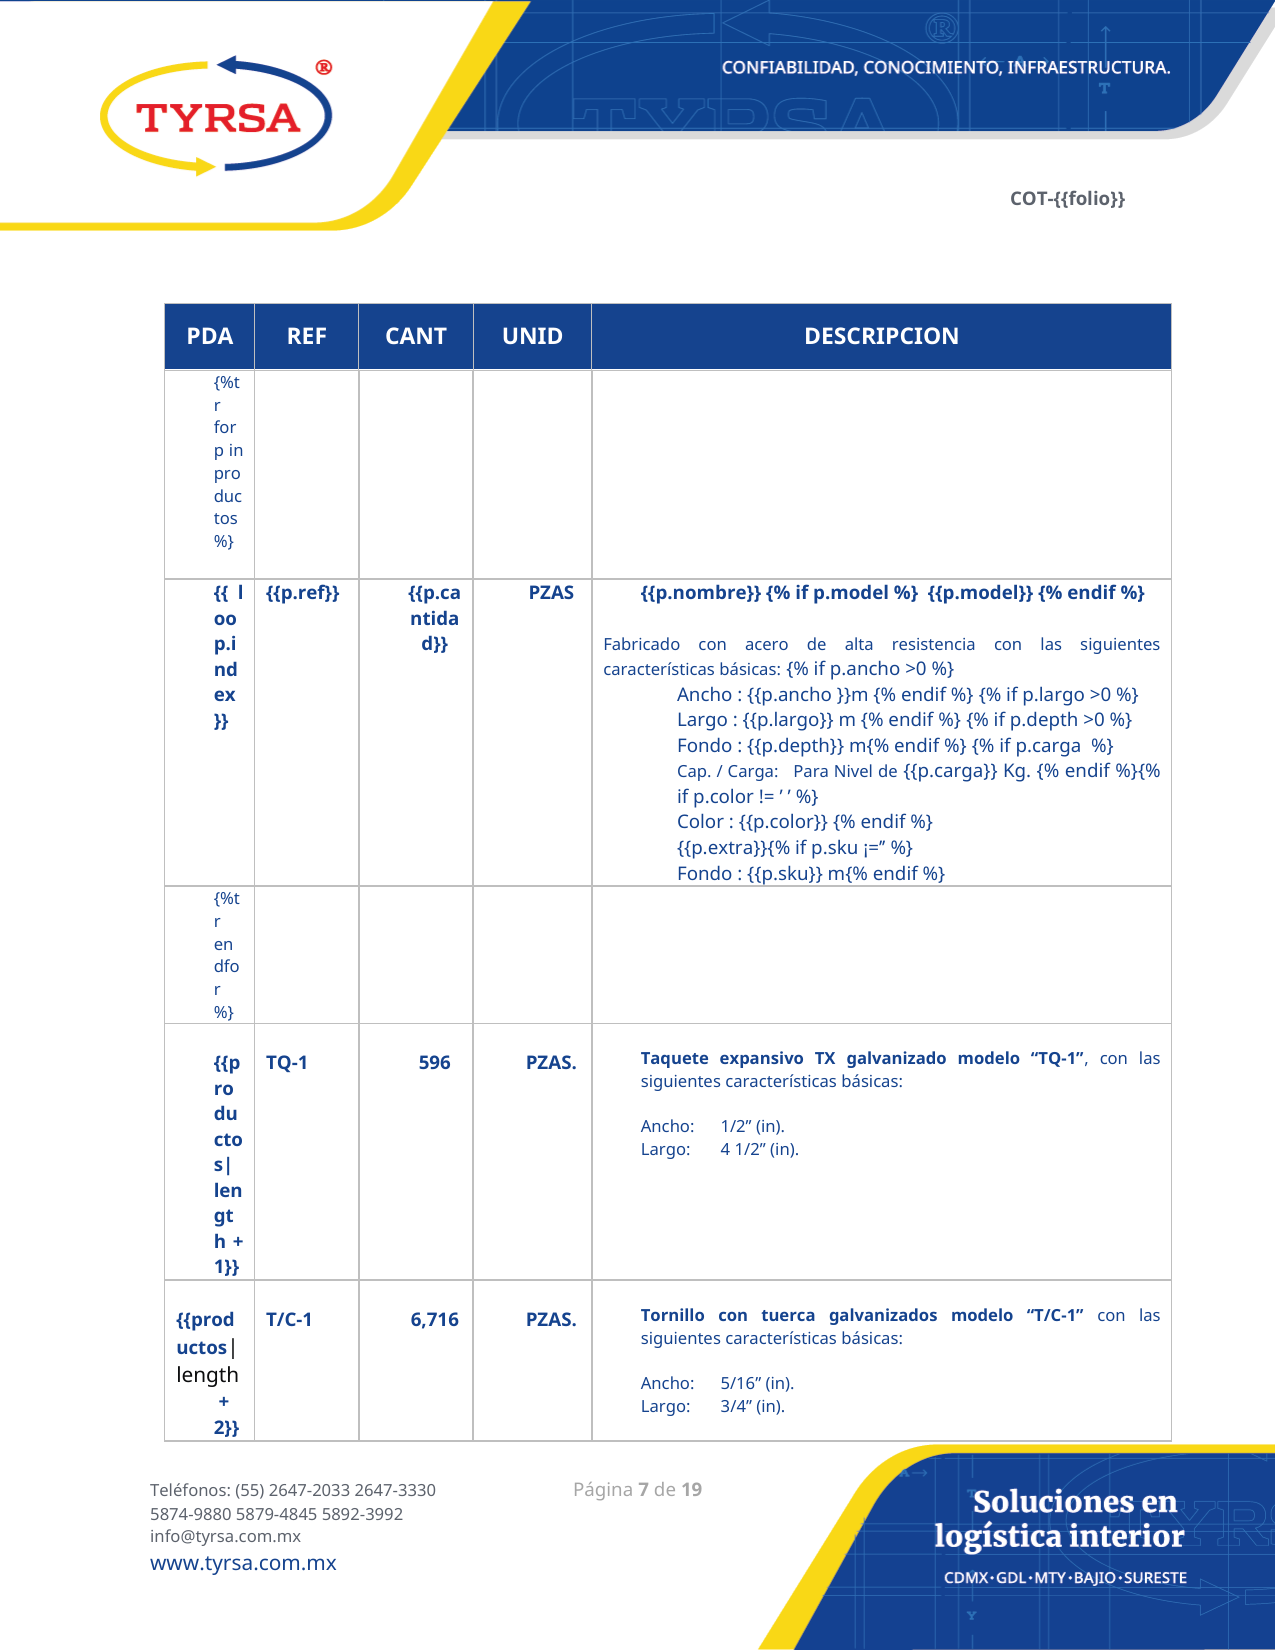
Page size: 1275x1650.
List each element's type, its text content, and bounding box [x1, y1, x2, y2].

table_cell Tornillo con tuerca galvanizados modelo “T/C-1” con las siguientes características básicas: Ancho: 5/16” (in). Largo: 3/4” (in). [593, 1281, 1171, 1440]
table_cell [360, 371, 472, 578]
table_cell {{p.nombre}} {% if p.model %} {{p.model}} {% endif %} Fabricado con acero de alta resistencia con las siguientes características básicas: {% if p.ancho >0 %} Ancho : {{p.ancho }}m {% endif %} {% if p.largo >0 %} Largo : {{p.largo}} m {% endif %} {% if p.depth >0 %} Fondo : {{p.depth}} m{% endif %} {% if p.carga %} Cap. / Carga: Para Nivel de {{p.carga}} Kg. {% endif %}{% if p.color != ’ ’ %} Color : {{p.color}} {% endif %} {{p.extra}}{% if p.sku ¡=’’ %} Fondo : {{p.sku}} m{% endif %} [593, 580, 1171, 885]
table_cell {{p.cantidad}} [360, 580, 472, 885]
table_cell 6,716 [360, 1281, 472, 1440]
table_header PDA [165, 304, 254, 369]
table_cell [593, 371, 1171, 578]
table_cell PZAS. [474, 1281, 591, 1440]
table_cell [360, 887, 472, 1023]
table_cell Taquete expansivo TX galvanizado modelo “TQ-1”, con las siguientes características básicas: Ancho: 1/2” (in). Largo: 4 1/2” (in). [593, 1024, 1171, 1279]
table_cell {{productos|length + 2}} [165, 1281, 254, 1440]
table_header REF [255, 304, 358, 369]
table_cell [255, 371, 358, 578]
table_cell {{productos|length + 1}} [165, 1024, 254, 1279]
table_cell [474, 887, 591, 1023]
table_cell 596 [360, 1024, 472, 1279]
table_cell [255, 887, 358, 1023]
table_header DESCRIPCION [592, 304, 1171, 369]
table_cell [593, 887, 1171, 1023]
table_cell {%tr endfor %} [165, 887, 254, 1023]
table_cell PZAS. [474, 1024, 591, 1279]
table_header UNID [474, 304, 591, 369]
table_cell {%tr for p in productos %} [165, 371, 254, 578]
table_cell {{ loop.index }} [165, 580, 254, 885]
table_header CANT [359, 304, 473, 369]
table_cell PZAS [474, 580, 591, 885]
table_cell {{p.ref}} [255, 580, 358, 885]
table_cell [474, 371, 591, 578]
table_cell T/C-1 [255, 1281, 358, 1440]
table_cell TQ-1 [255, 1024, 358, 1279]
